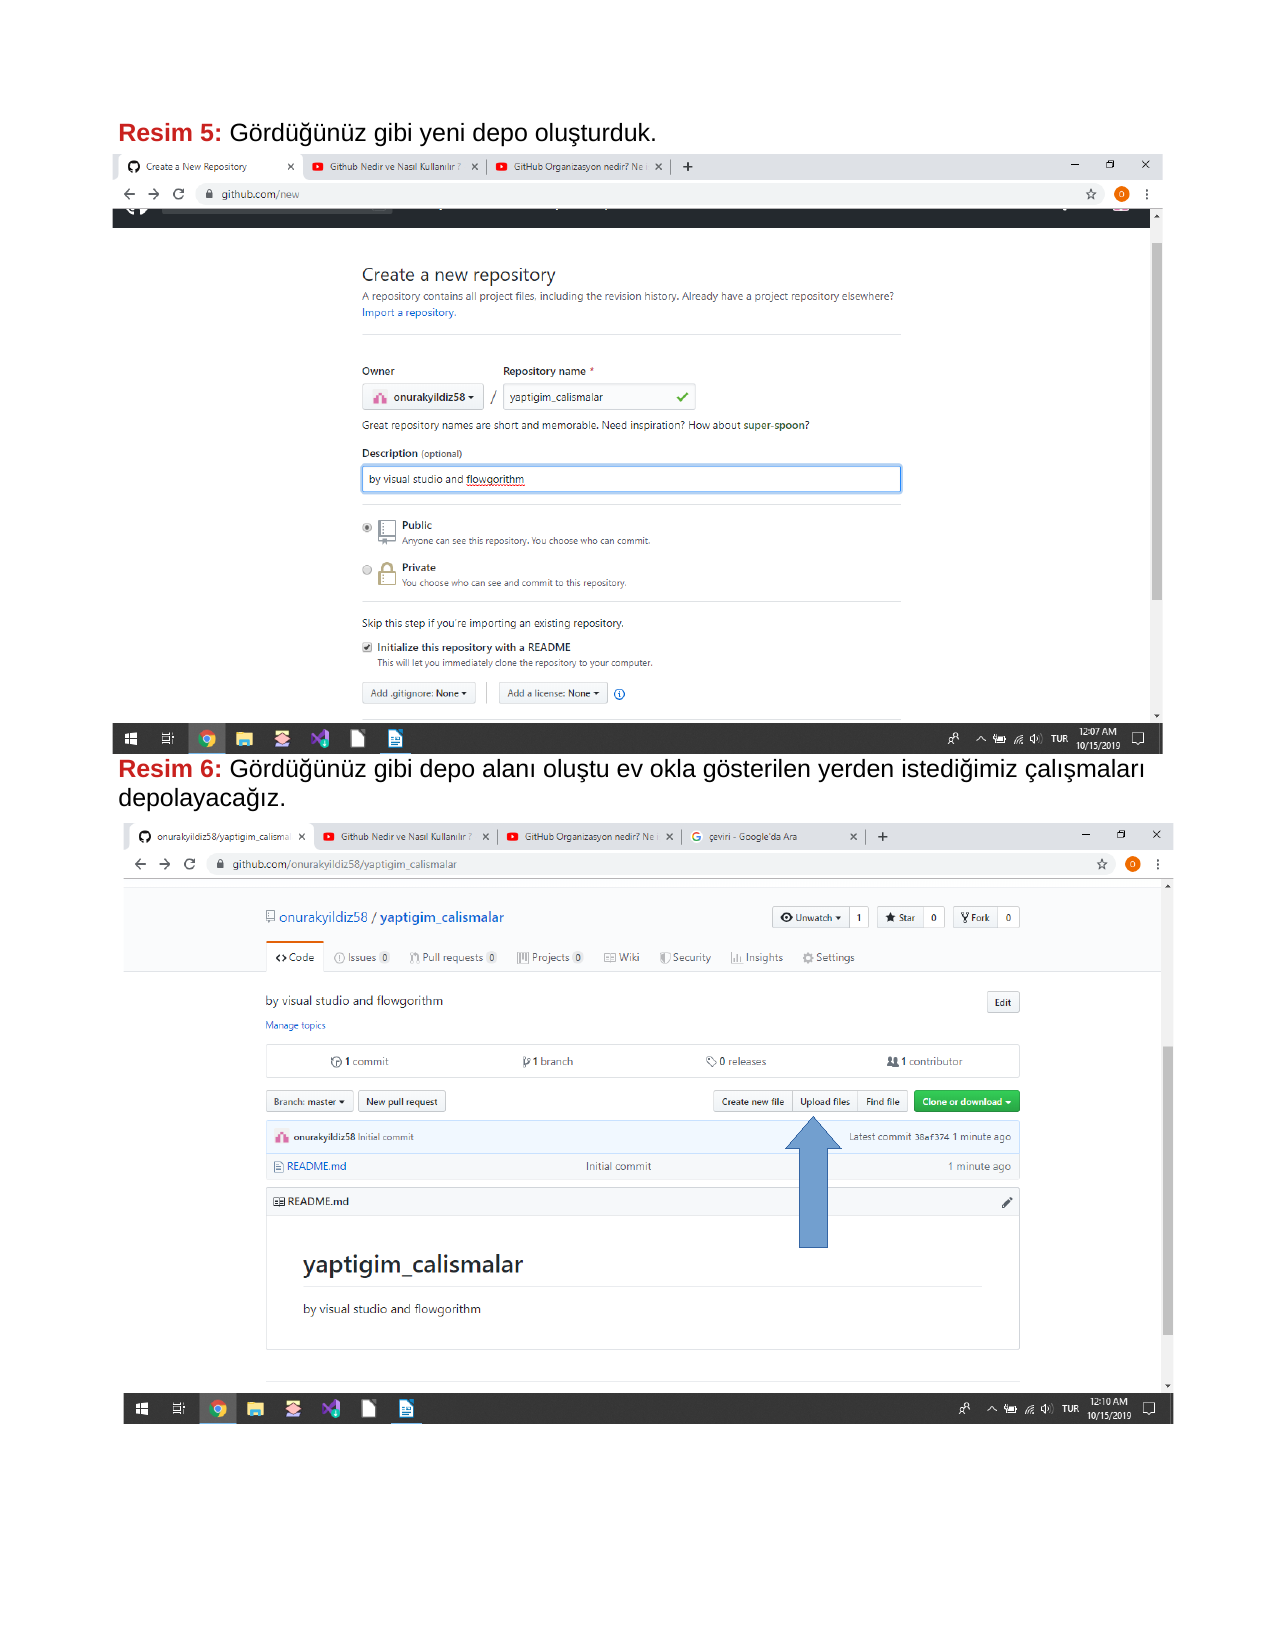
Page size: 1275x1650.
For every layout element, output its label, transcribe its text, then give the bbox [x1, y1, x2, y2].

picture [123, 823, 1174, 1424]
text Resim 6: Gördüğünüz gibi depo alanı oluştu ev okla gösterilen yerden istediğimiz çalışmaları depolayacağız. [118, 754, 1157, 812]
picture [112, 154, 1163, 754]
text Resim 5: Gördüğünüz gibi yeni depo oluşturduk. [118, 118, 1157, 147]
text [118, 147, 1157, 154]
